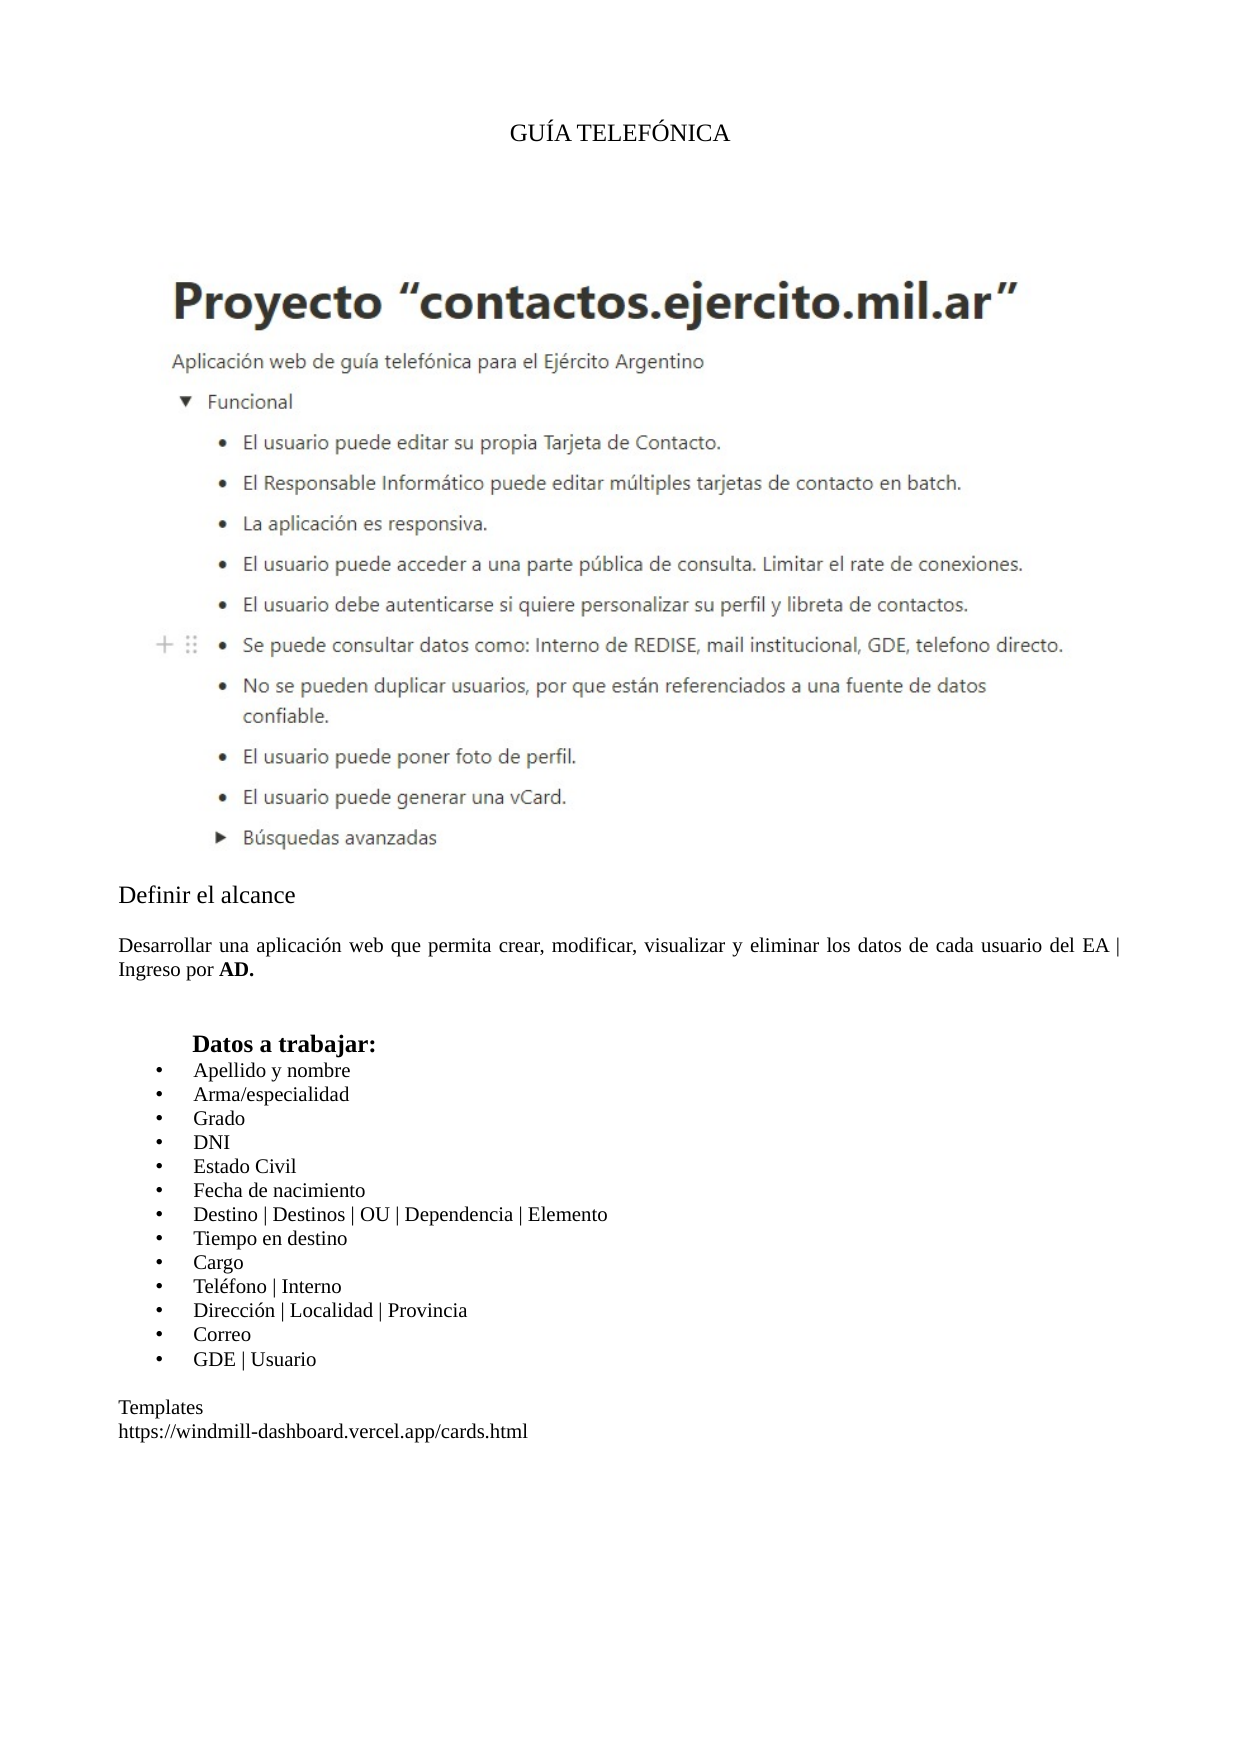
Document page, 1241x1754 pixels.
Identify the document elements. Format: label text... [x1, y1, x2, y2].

list Grado [156, 1106, 1122, 1130]
text https://windmill-dashboard.vercel.app/cards.html [118, 1419, 1122, 1443]
list Teléfono | Interno [156, 1274, 1122, 1298]
text Desarrollar una aplicación web que permita crear, modificar, visualizar y eliminar los datos de cada usuario del EA | Ingreso por AD. [118, 933, 1122, 981]
text Definir el alcance [118, 880, 1122, 909]
list Correo [156, 1322, 1122, 1346]
list GDE | Usuario [156, 1346, 1122, 1371]
list Destino | Destinos | OU | Dependencia | Elemento [156, 1202, 1122, 1226]
list Fecha de nacimiento [156, 1178, 1122, 1202]
list Tiempo en destino [156, 1226, 1122, 1250]
list Dirección | Localidad | Provincia [156, 1298, 1122, 1322]
text Datos a trabajar: [118, 1029, 1122, 1058]
list Apellido y nombre [156, 1058, 1122, 1082]
text Templates [118, 1394, 1122, 1419]
list Cargo [156, 1250, 1122, 1274]
list Estado Civil [156, 1154, 1122, 1178]
text GUÍA TELEFÓNICA [118, 118, 1122, 147]
list Arma/especialidad [156, 1082, 1122, 1106]
picture [118, 243, 1123, 856]
list DNI [156, 1130, 1122, 1154]
